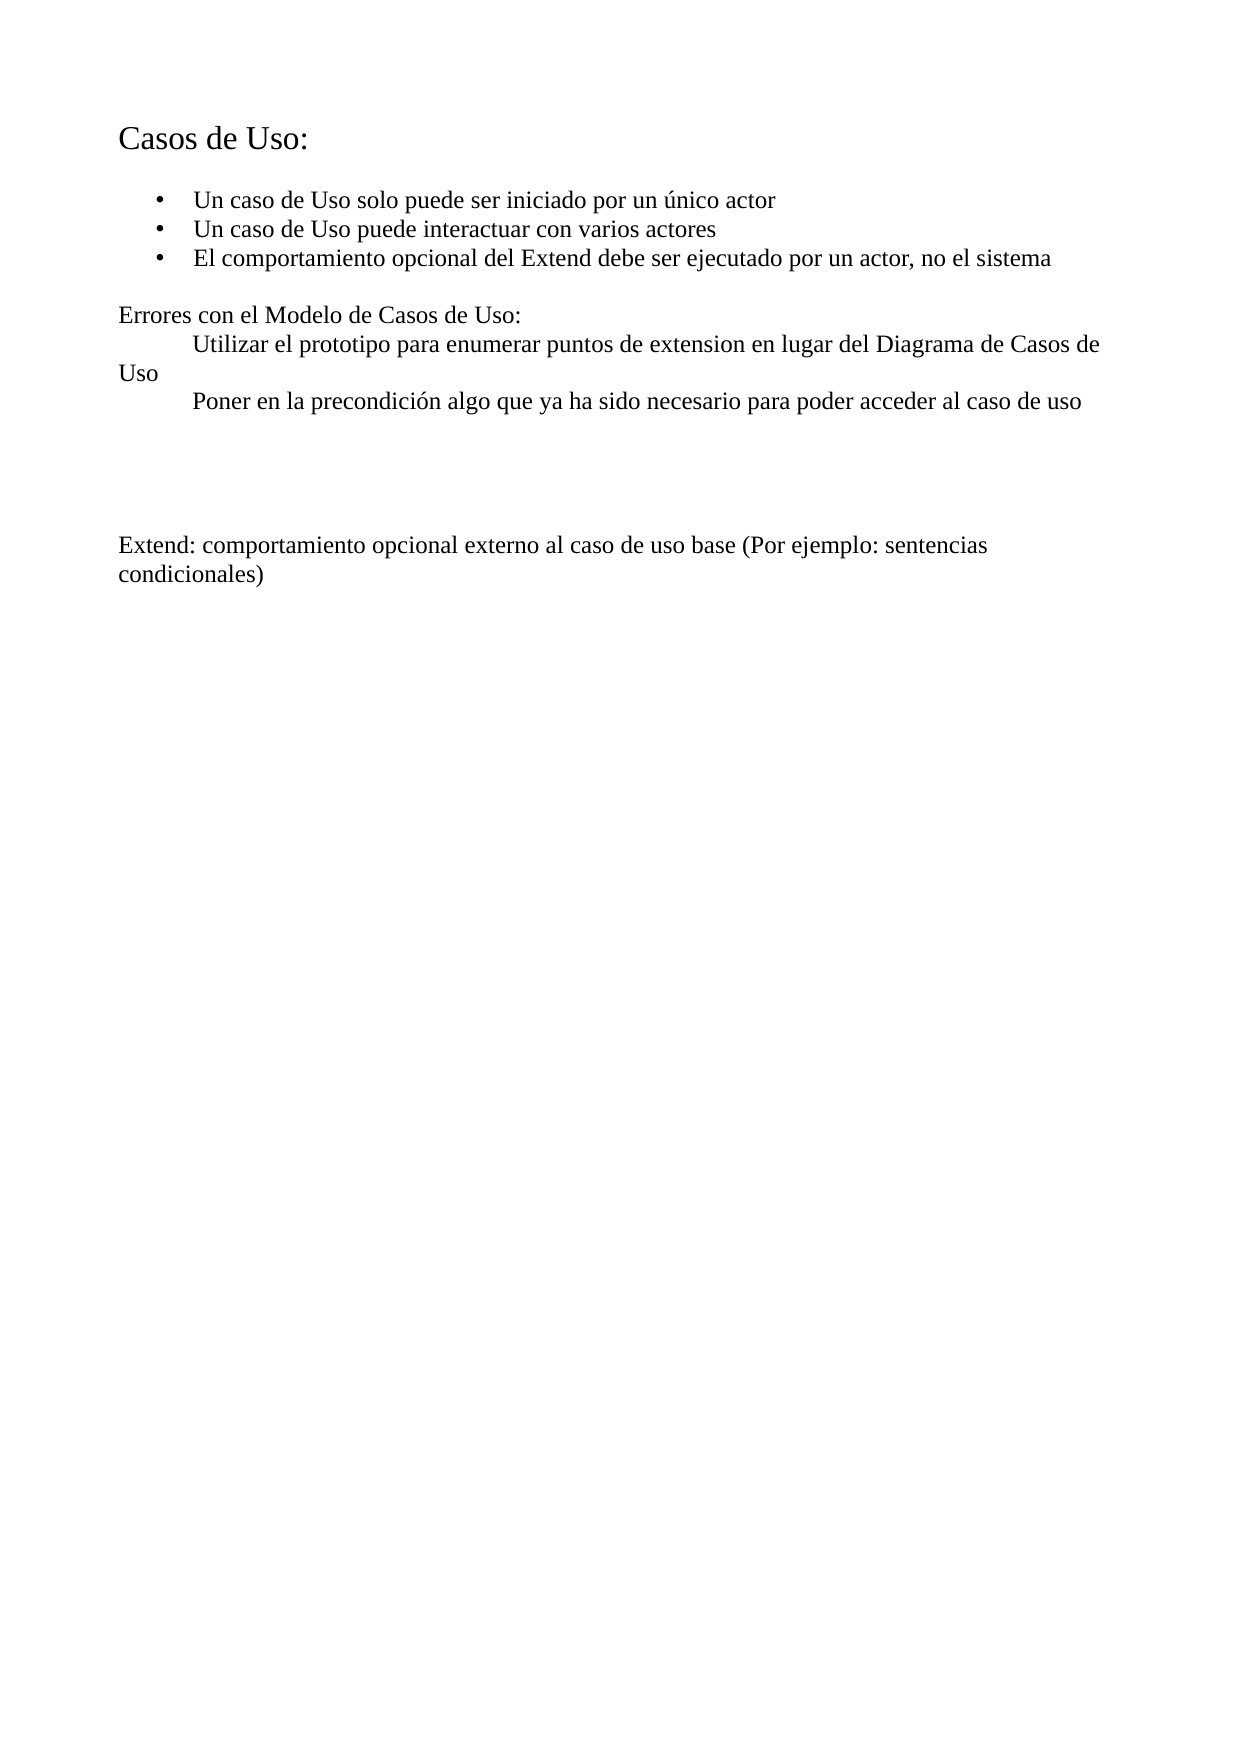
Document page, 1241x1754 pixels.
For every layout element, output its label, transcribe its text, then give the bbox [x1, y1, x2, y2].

text Errores con el Modelo de Casos de Uso: [118, 300, 1122, 329]
list El comportamiento opcional del Extend debe ser ejecutado por un actor, no el sistema [156, 243, 1122, 271]
list Un caso de Uso puede interactuar con varios actores [156, 214, 1122, 243]
text Utilizar el prototipo para enumerar puntos de extension en lugar del Diagrama de Casos de Uso [118, 329, 1122, 386]
text Casos de Uso: [118, 118, 1122, 156]
text Poner en la precondición algo que ya ha sido necesario para poder acceder al caso de uso [118, 386, 1122, 415]
list Un caso de Uso solo puede ser iniciado por un único actor [156, 185, 1122, 214]
text Extend: comportamiento opcional externo al caso de uso base (Por ejemplo: sentencias condicionales) [118, 530, 1122, 588]
